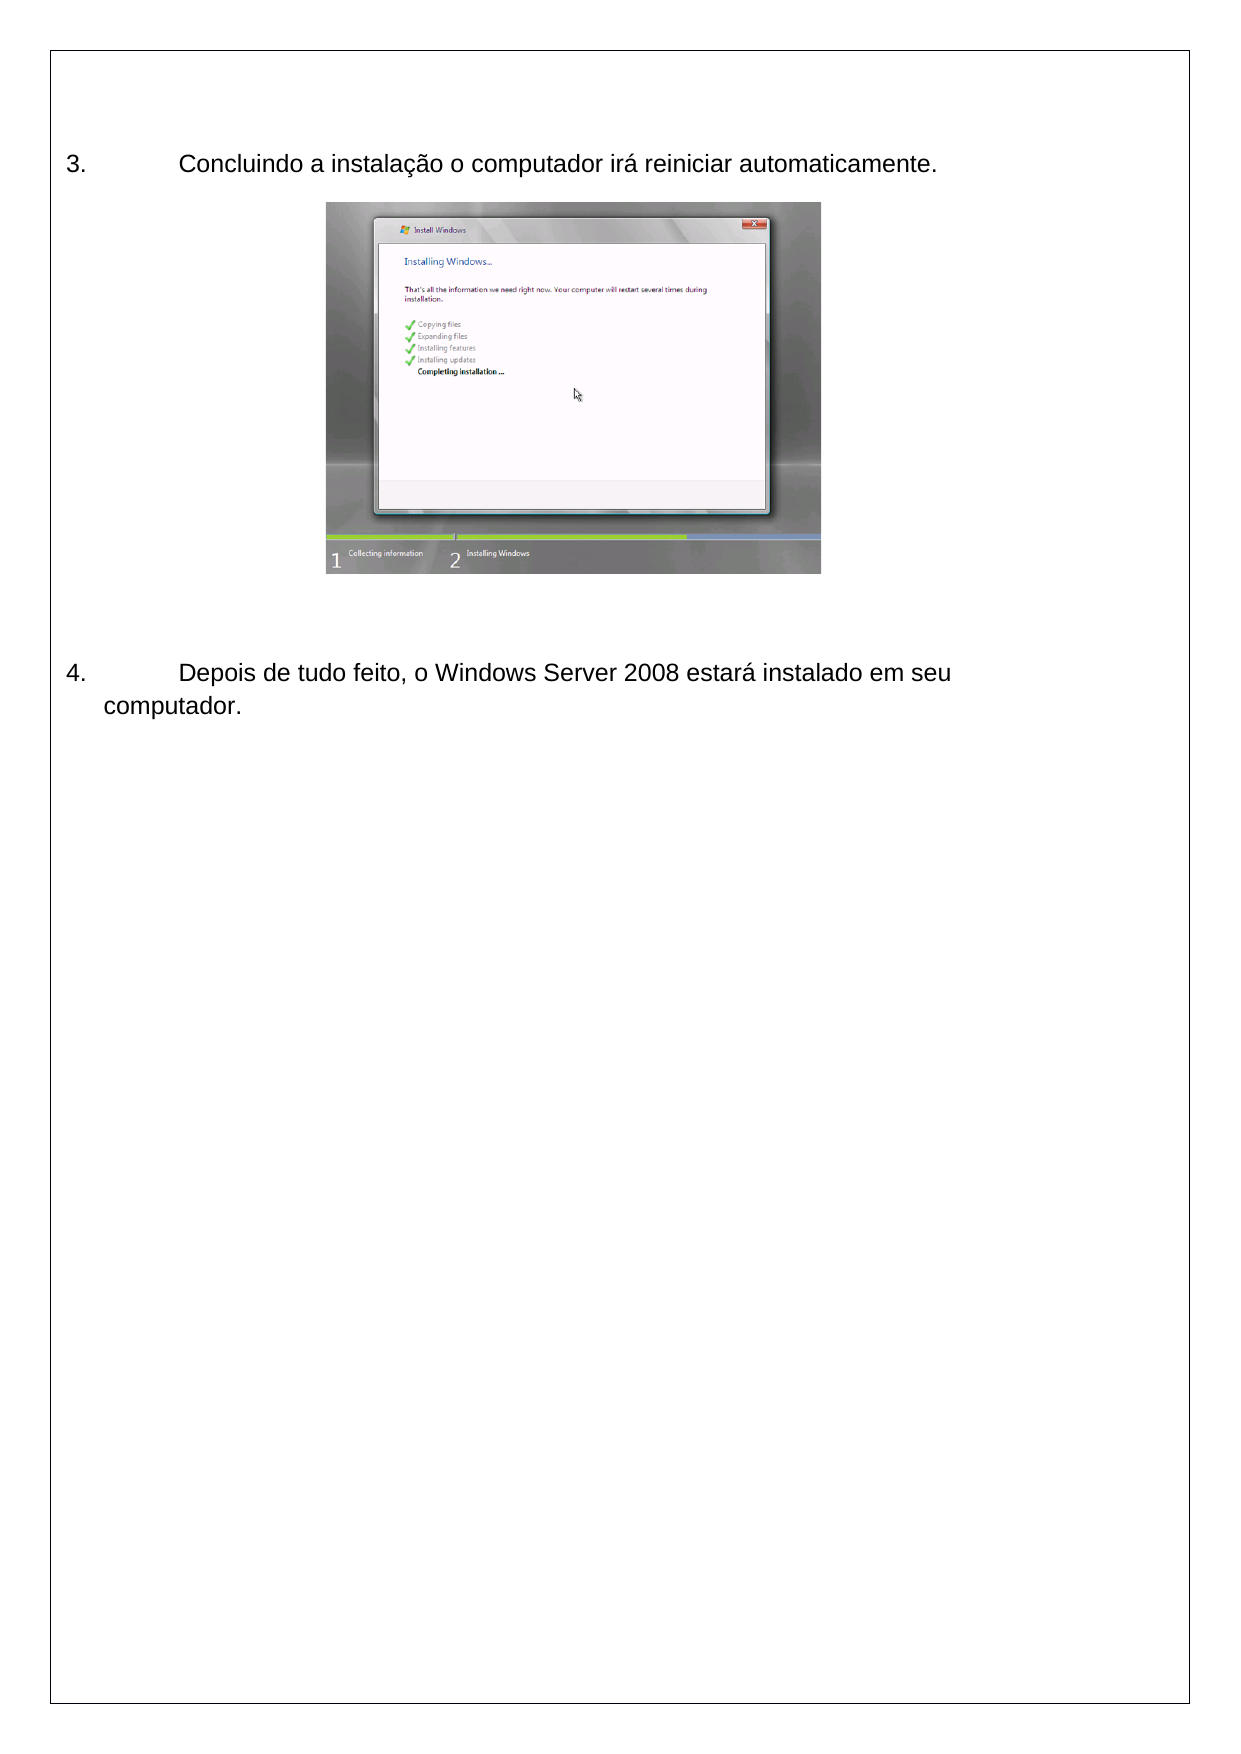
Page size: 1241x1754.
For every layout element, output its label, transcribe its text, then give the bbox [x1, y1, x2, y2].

list Concluindo a instalação o computador irá reiniciar automaticamente. [66, 149, 1062, 177]
picture [325, 202, 822, 574]
list Depois de tudo feito, o Windows Server 2008 estará instalado em seu computador. [66, 658, 1062, 720]
